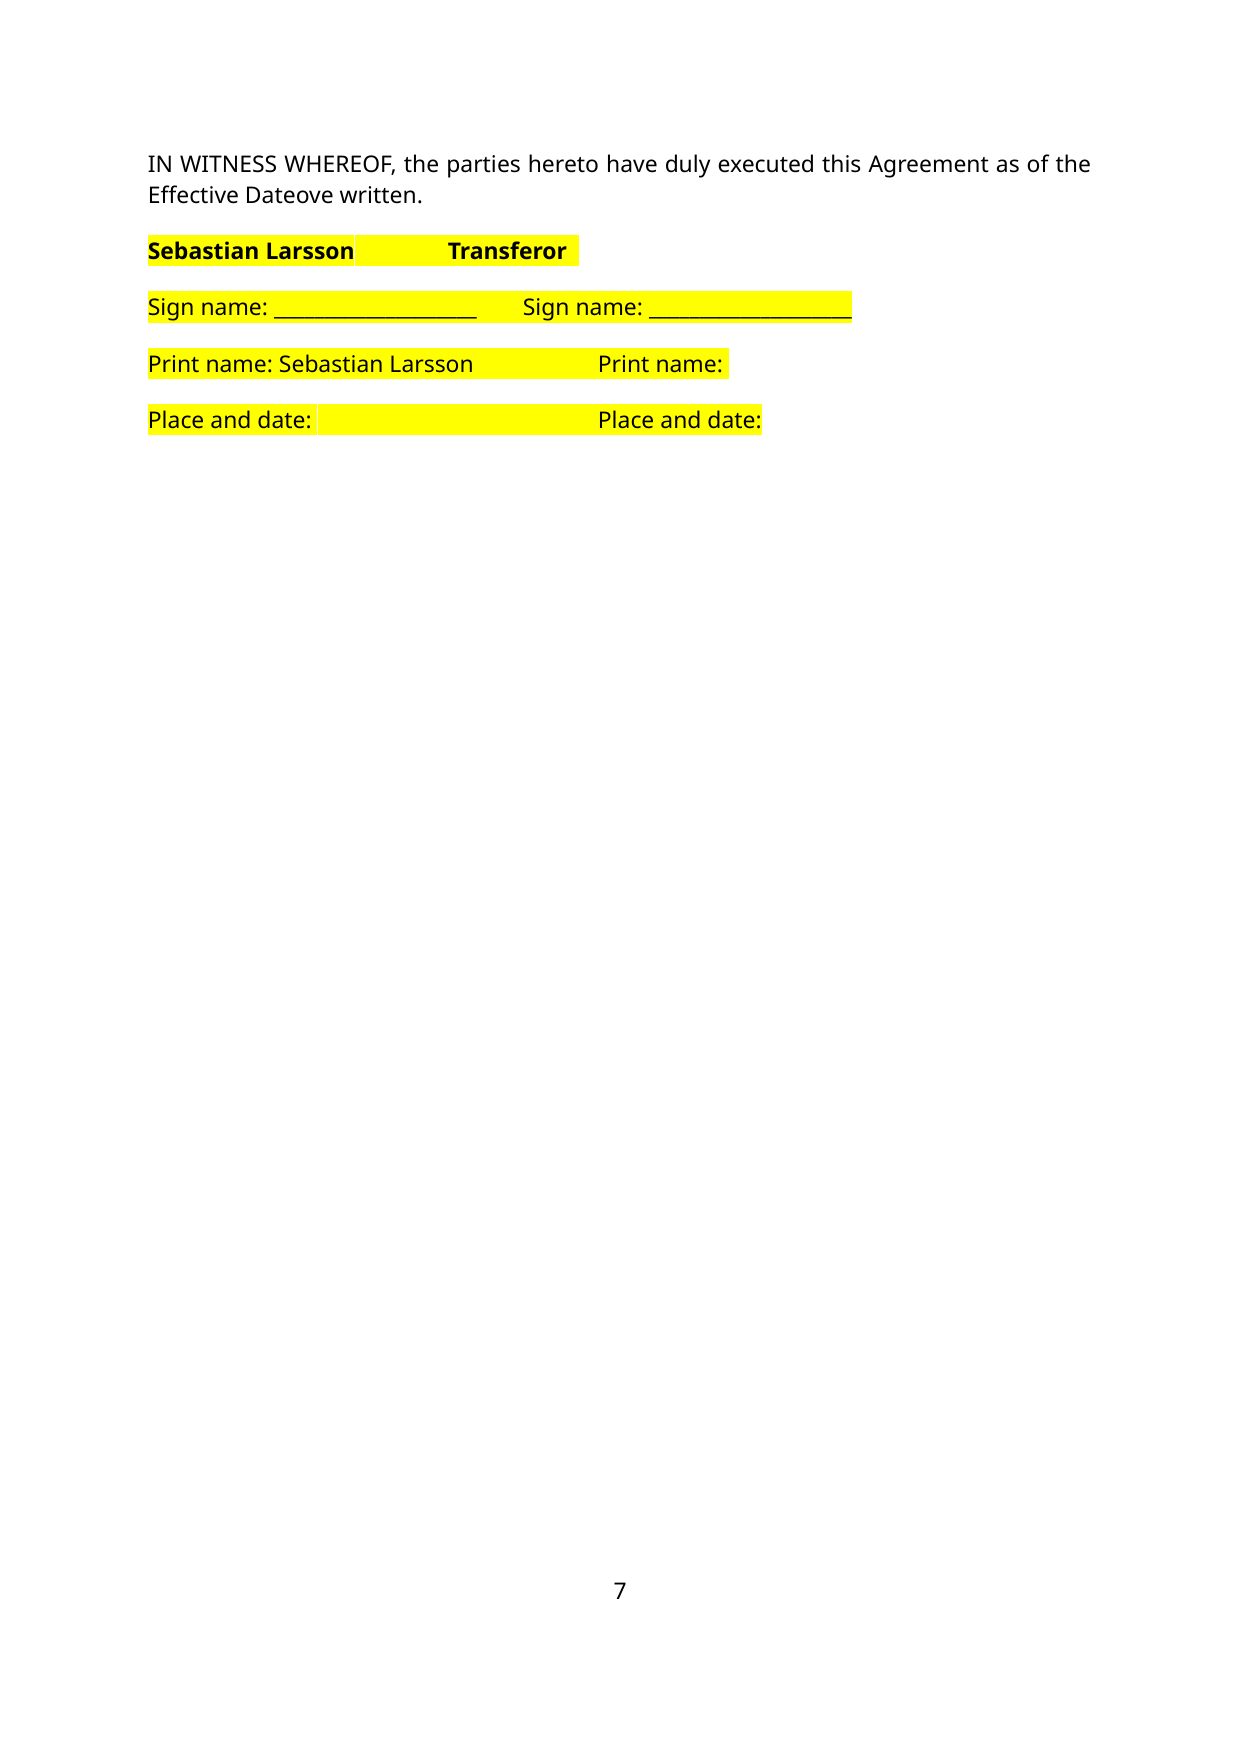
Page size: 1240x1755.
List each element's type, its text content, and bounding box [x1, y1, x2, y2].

text Sign name: ____________________ Sign name: ____________________ [148, 291, 1092, 323]
text Sebastian Larsson Transferor [148, 235, 1092, 266]
text IN WITNESS WHEREOF, the parties hereto have duly executed this Agreement as of the Effective Dateove written. [148, 148, 1092, 210]
text Print name: Sebastian Larsson Print name: [148, 348, 1092, 379]
text Place and date: Place and date: [148, 404, 1092, 435]
